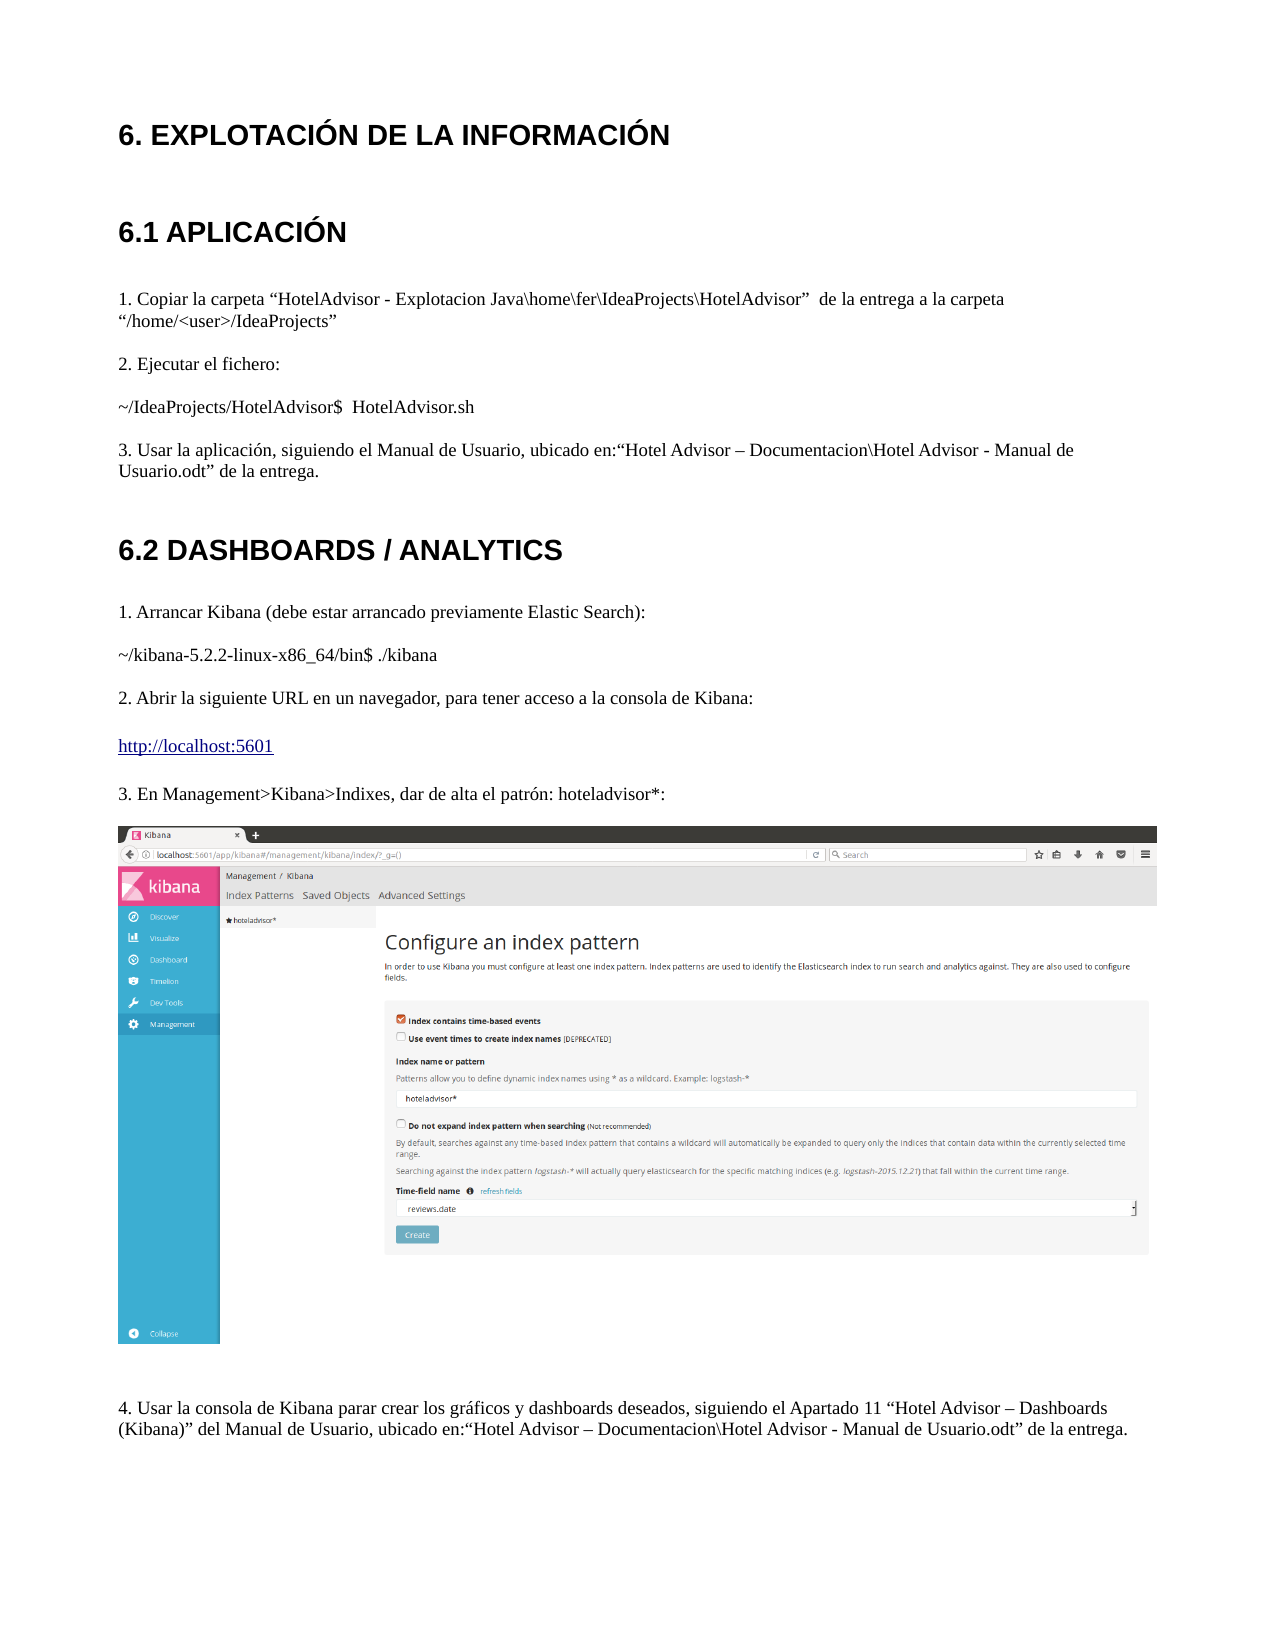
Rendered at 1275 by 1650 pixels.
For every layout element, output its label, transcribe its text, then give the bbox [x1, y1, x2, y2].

text 3. Usar la aplicación, siguiendo el Manual de Usuario, ubicado en:“Hotel Advisor – Documentacion\Hotel Advisor - Manual de Usuario.odt” de la entrega. [118, 439, 1157, 482]
subtitle 6. EXPLOTACIÓN DE LA INFORMACIÓN [118, 118, 1157, 152]
text 3. En Management>Kibana>Indixes, dar de alta el patrón: hoteladvisor*: [118, 783, 1157, 804]
picture [118, 826, 1157, 1344]
subtitle 6.2 DASHBOARDS / ANALYTICS [118, 533, 1157, 567]
text 1. Copiar la carpeta “HotelAdvisor - Explotacion Java\home\fer\IdeaProjects\HotelAdvisor” de la entrega a la carpeta “/home/<user>/IdeaProjects” [118, 288, 1157, 331]
text http://localhost:5601 [118, 735, 1157, 757]
text 2. Ejecutar el fichero: [118, 353, 1157, 374]
text ~/IdeaProjects/HotelAdvisor$ HotelAdvisor.sh [118, 396, 1157, 417]
text 2. Abrir la siguiente URL en un navegador, para tener acceso a la consola de Kibana: [118, 687, 1157, 709]
text 4. Usar la consola de Kibana parar crear los gráficos y dashboards deseados, siguiendo el Apartado 11 “Hotel Advisor – Dashboards (Kibana)” del Manual de Usuario, ubicado en:“Hotel Advisor – Documentacion\Hotel Advisor - Manual de Usuario.odt” de la entrega. [118, 1397, 1157, 1440]
text ~/kibana-5.2.2-linux-x86_64/bin$ ./kibana [118, 644, 1157, 666]
subtitle 6.1 APLICACIÓN [118, 216, 1157, 249]
text 1. Arrancar Kibana (debe estar arrancado previamente Elastic Search): [118, 601, 1157, 622]
